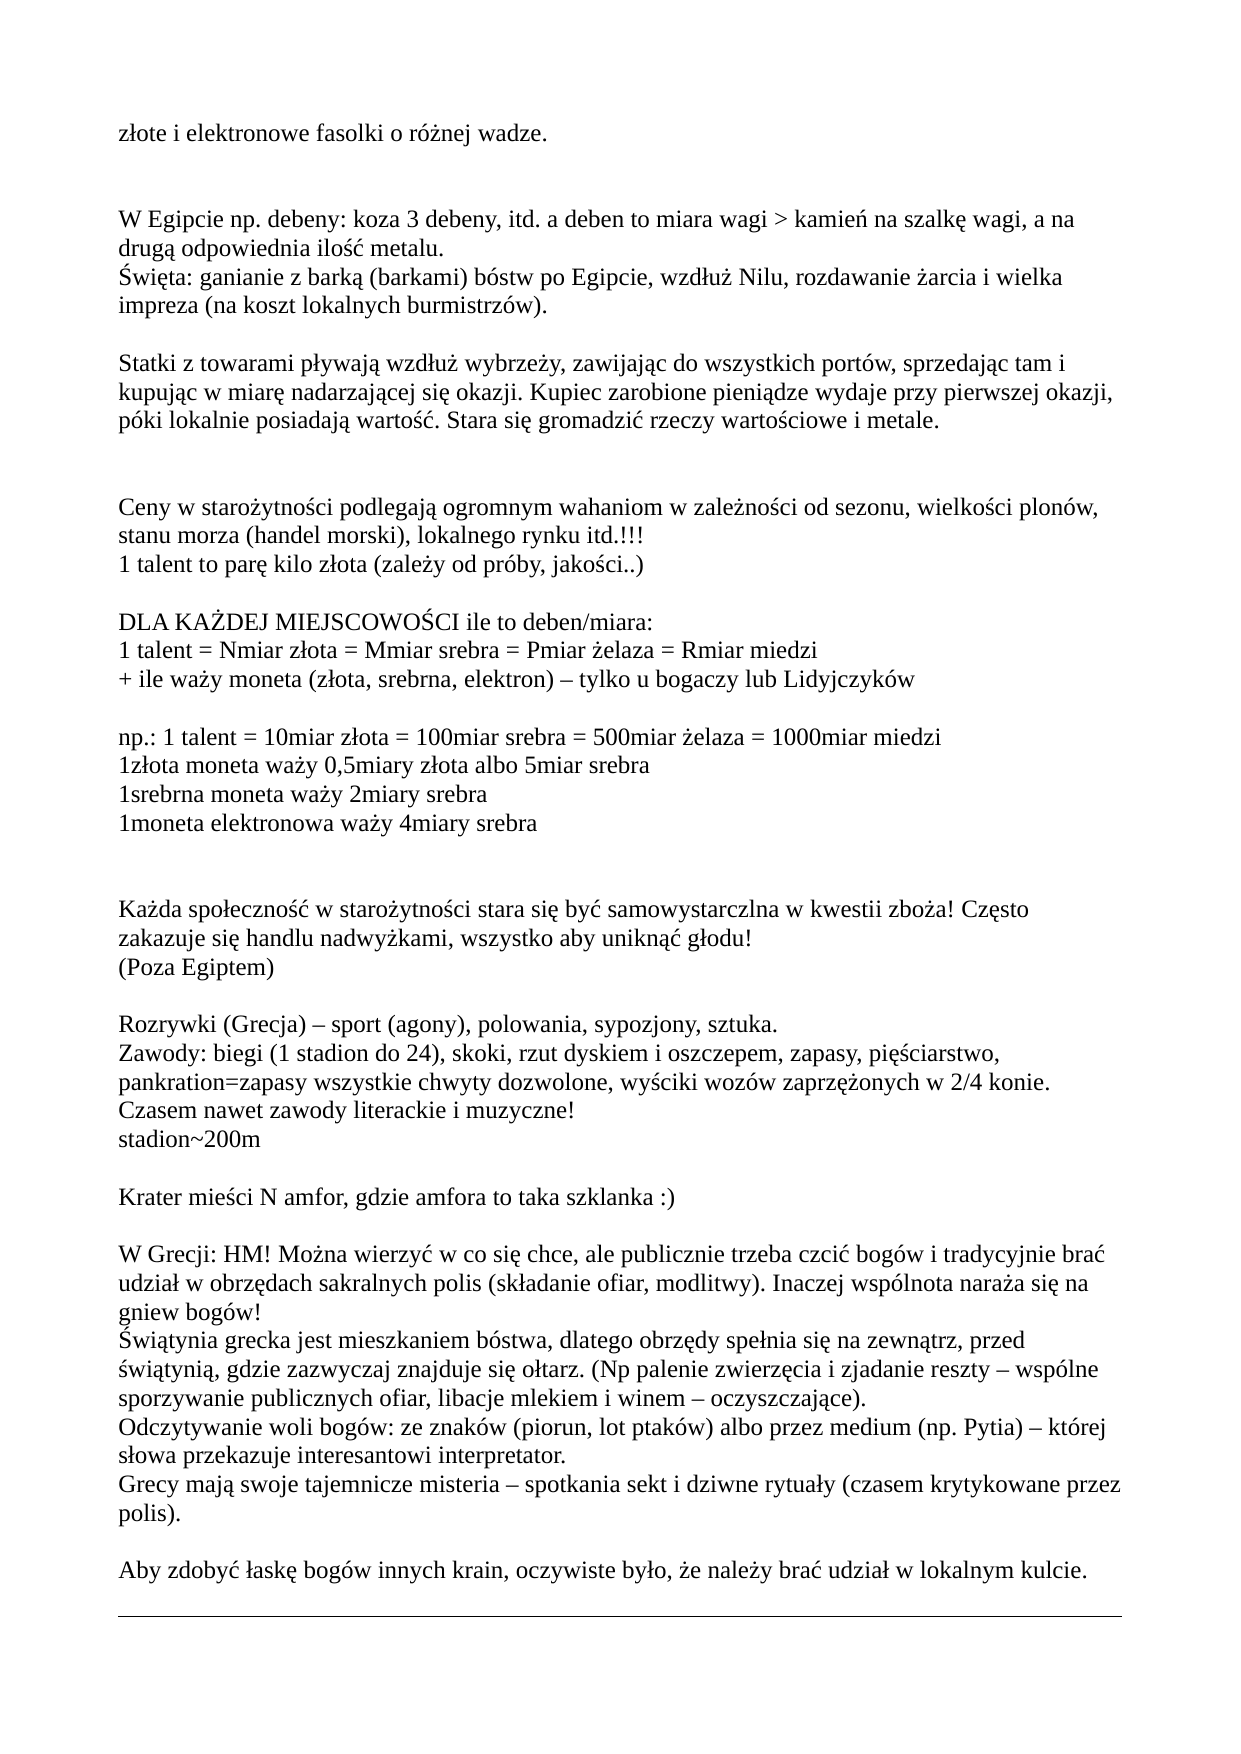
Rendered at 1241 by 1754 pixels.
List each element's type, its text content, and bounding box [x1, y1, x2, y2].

text DLA KAŻDEJ MIEJSCOWOŚCI ile to deben/miara: [118, 607, 1122, 636]
text Grecy mają swoje tajemnicze misteria – spotkania sekt i dziwne rytuały (czasem krytykowane przez polis). [118, 1469, 1122, 1527]
text 1 talent to parę kilo złota (zależy od próby, jakości..) [118, 549, 1122, 578]
text Aby zdobyć łaskę bogów innych krain, oczywiste było, że należy brać udział w lokalnym kulcie. [118, 1556, 1122, 1584]
text 1srebrna moneta waży 2miary srebra [118, 779, 1122, 808]
text Rozrywki (Grecja) – sport (agony), polowania, sypozjony, sztuka. [118, 1009, 1122, 1038]
text np.: 1 talent = 10miar złota = 100miar srebra = 500miar żelaza = 1000miar miedzi [118, 722, 1122, 751]
text stadion~200m [118, 1124, 1122, 1153]
text (Poza Egiptem) [118, 952, 1122, 981]
text 1 talent = Nmiar złota = Mmiar srebra = Pmiar żelaza = Rmiar miedzi [118, 636, 1122, 664]
text W Grecji: HM! Można wierzyć w co się chce, ale publicznie trzeba czcić bogów i tradycyjnie brać udział w obrzędach sakralnych polis (składanie ofiar, modlitwy). Inaczej wspólnota naraża się na gniew bogów! [118, 1239, 1122, 1326]
text Święta: ganianie z barką (barkami) bóstw po Egipcie, wzdłuż Nilu, rozdawanie żarcia i wielka impreza (na koszt lokalnych burmistrzów). [118, 262, 1122, 319]
text złote i elektronowe fasolki o różnej wadze. [118, 118, 1122, 147]
text Zawody: biegi (1 stadion do 24), skoki, rzut dyskiem i oszczepem, zapasy, pięściarstwo, pankration=zapasy wszystkie chwyty dozwolone, wyściki wozów zaprzężonych w 2/4 konie. Czasem nawet zawody literackie i muzyczne! [118, 1038, 1122, 1124]
text Odczytywanie woli bogów: ze znaków (piorun, lot ptaków) albo przez medium (np. Pytia) – której słowa przekazuje interesantowi interpretator. [118, 1412, 1122, 1469]
text Ceny w starożytności podlegają ogromnym wahaniom w zależności od sezonu, wielkości plonów, stanu morza (handel morski), lokalnego rynku itd.!!! [118, 492, 1122, 549]
text 1złota moneta waży 0,5miary złota albo 5miar srebra [118, 751, 1122, 779]
text Każda społeczność w starożytności stara się być samowystarczlna w kwestii zboża! Często zakazuje się handlu nadwyżkami, wszystko aby uniknąć głodu! [118, 894, 1122, 952]
text W Egipcie np. debeny: koza 3 debeny, itd. a deben to miara wagi > kamień na szalkę wagi, a na drugą odpowiednia ilość metalu. [118, 204, 1122, 262]
text Świątynia grecka jest mieszkaniem bóstwa, dlatego obrzędy spełnia się na zewnątrz, przed świątynią, gdzie zazwyczaj znajduje się ołtarz. (Np palenie zwierzęcia i zjadanie reszty – wspólne sporzywanie publicznych ofiar, libacje mlekiem i winem – oczyszczające). [118, 1326, 1122, 1412]
text Statki z towarami pływają wzdłuż wybrzeży, zawijając do wszystkich portów, sprzedając tam i kupując w miarę nadarzającej się okazji. Kupiec zarobione pieniądze wydaje przy pierwszej okazji, póki lokalnie posiadają wartość. Stara się gromadzić rzeczy wartościowe i metale. [118, 348, 1122, 434]
text 1moneta elektronowa waży 4miary srebra [118, 808, 1122, 837]
text + ile waży moneta (złota, srebrna, elektron) – tylko u bogaczy lub Lidyjczyków [118, 664, 1122, 693]
text Krater mieści N amfor, gdzie amfora to taka szklanka :) [118, 1182, 1122, 1211]
